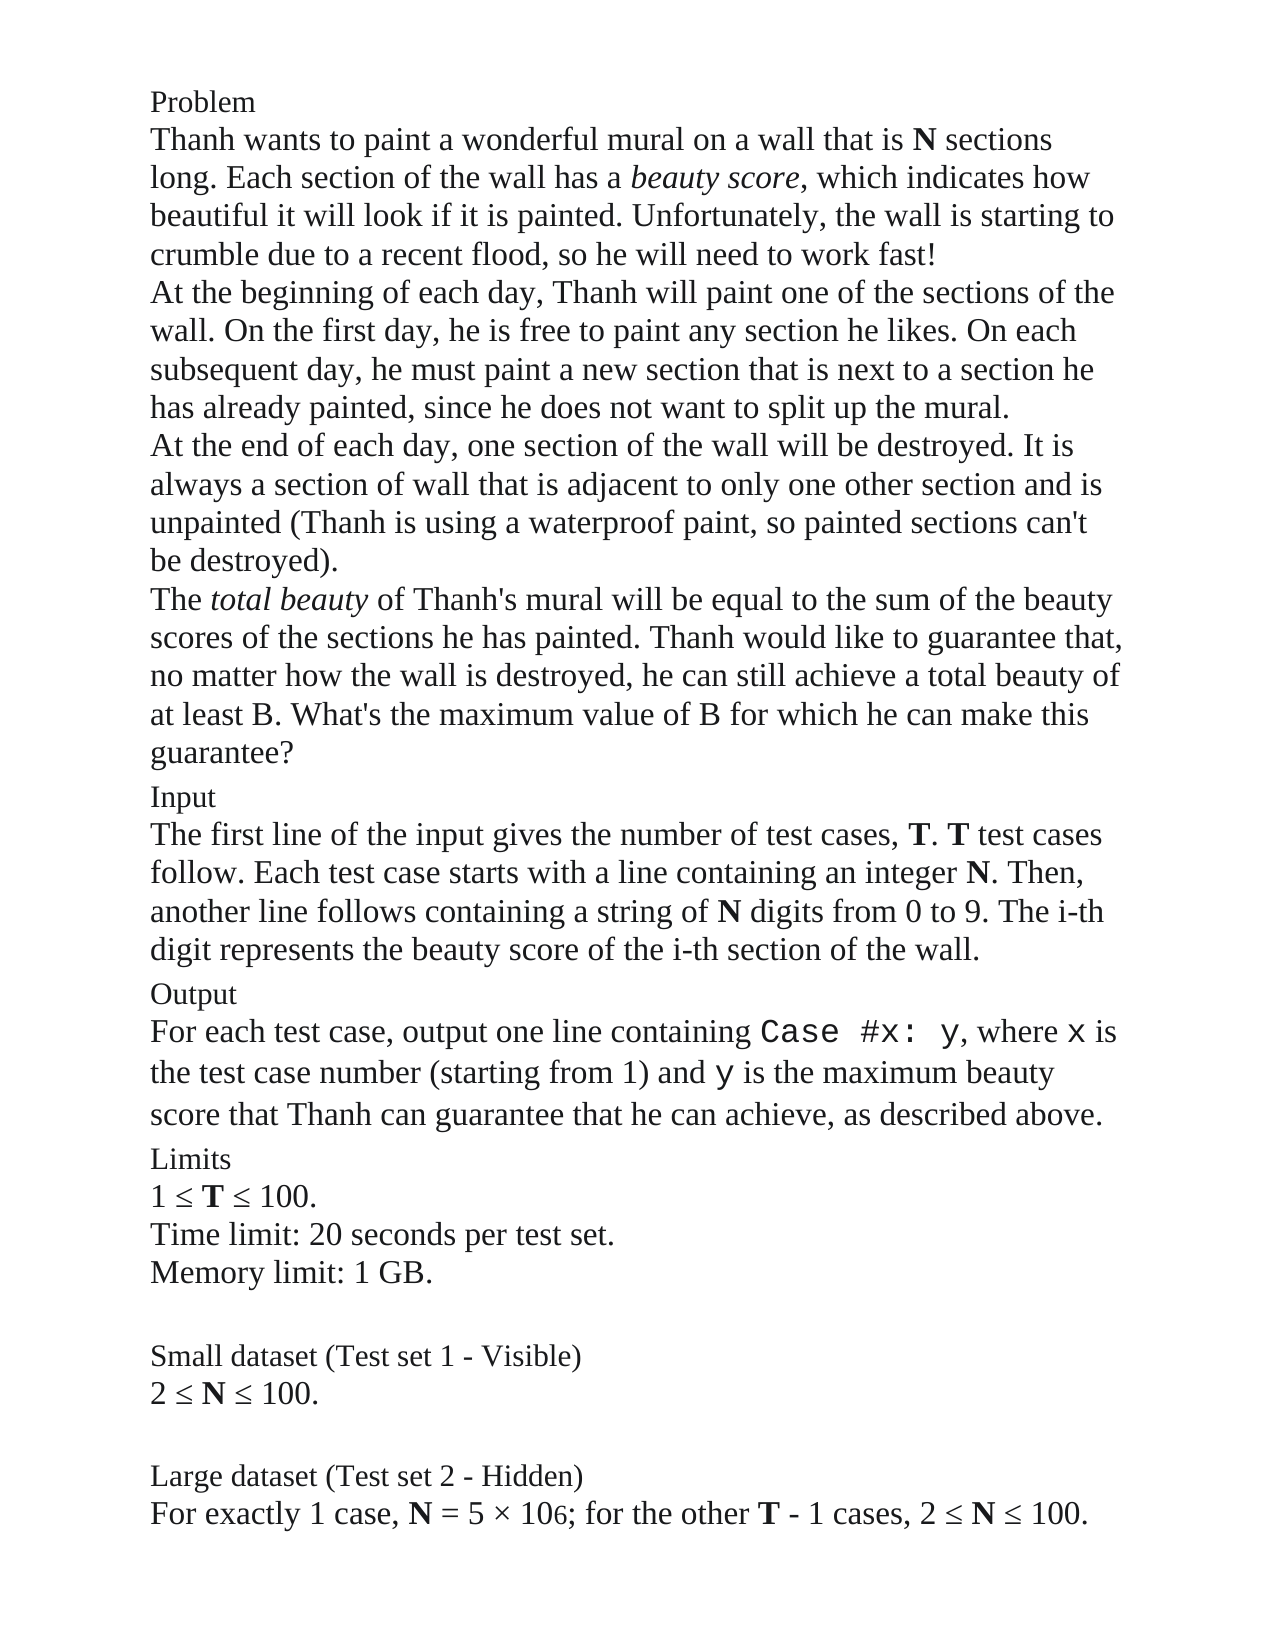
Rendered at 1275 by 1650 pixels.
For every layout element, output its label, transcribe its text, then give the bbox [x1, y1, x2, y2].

text For each test case, output one line containing Case #x: y, where x is the test case number (starting from 1) and y is the maximum beauty score that Thanh can guarantee that he can achieve, as described above. [150, 1011, 1125, 1132]
text Input [150, 770, 1125, 814]
text Small dataset (Test set 1 - Visible) [150, 1329, 1125, 1373]
text At the beginning of each day, Thanh will paint one of the sections of the wall. On the first day, he is free to paint any section he likes. On each subsequent day, he must paint a new section that is next to a section he has already painted, since he does not want to split up the mural. [150, 272, 1125, 425]
text 2 ≤ N ≤ 100. [150, 1373, 1125, 1449]
text Output [150, 967, 1125, 1011]
text At the end of each day, one section of the wall will be destroyed. It is always a section of wall that is adjacent to only one other section and is unpainted (Thanh is using a waterproof paint, so painted sections can't be destroyed). [150, 425, 1125, 579]
text Thanh wants to paint a wonderful mural on a wall that is N sections long. Each section of the wall has a beauty score, which indicates how beautiful it will look if it is painted. Unfortunately, the wall is starting to crumble due to a recent flood, so he will need to work fast! [150, 119, 1125, 272]
text The total beauty of Thanh's mural will be equal to the sum of the beauty scores of the sections he has painted. Thanh would like to guarantee that, no matter how the wall is destroyed, he can still achieve a total beauty of at least B. What's the maximum value of B for which he can make this guarantee? [150, 579, 1125, 770]
text 1 ≤ T ≤ 100. Time limit: 20 seconds per test set. Memory limit: 1 GB. [150, 1176, 1125, 1329]
text For exactly 1 case, N = 5 × 106; for the other T - 1 cases, 2 ≤ N ≤ 100. [150, 1493, 1125, 1570]
text Problem [150, 75, 1125, 119]
text Limits [150, 1132, 1125, 1176]
text The first line of the input gives the number of test cases, T. T test cases follow. Each test case starts with a line containing an integer N. Then, another line follows containing a string of N digits from 0 to 9. The i-th digit represents the beauty score of the i-th section of the wall. [150, 814, 1125, 967]
text Large dataset (Test set 2 - Hidden) [150, 1449, 1125, 1493]
